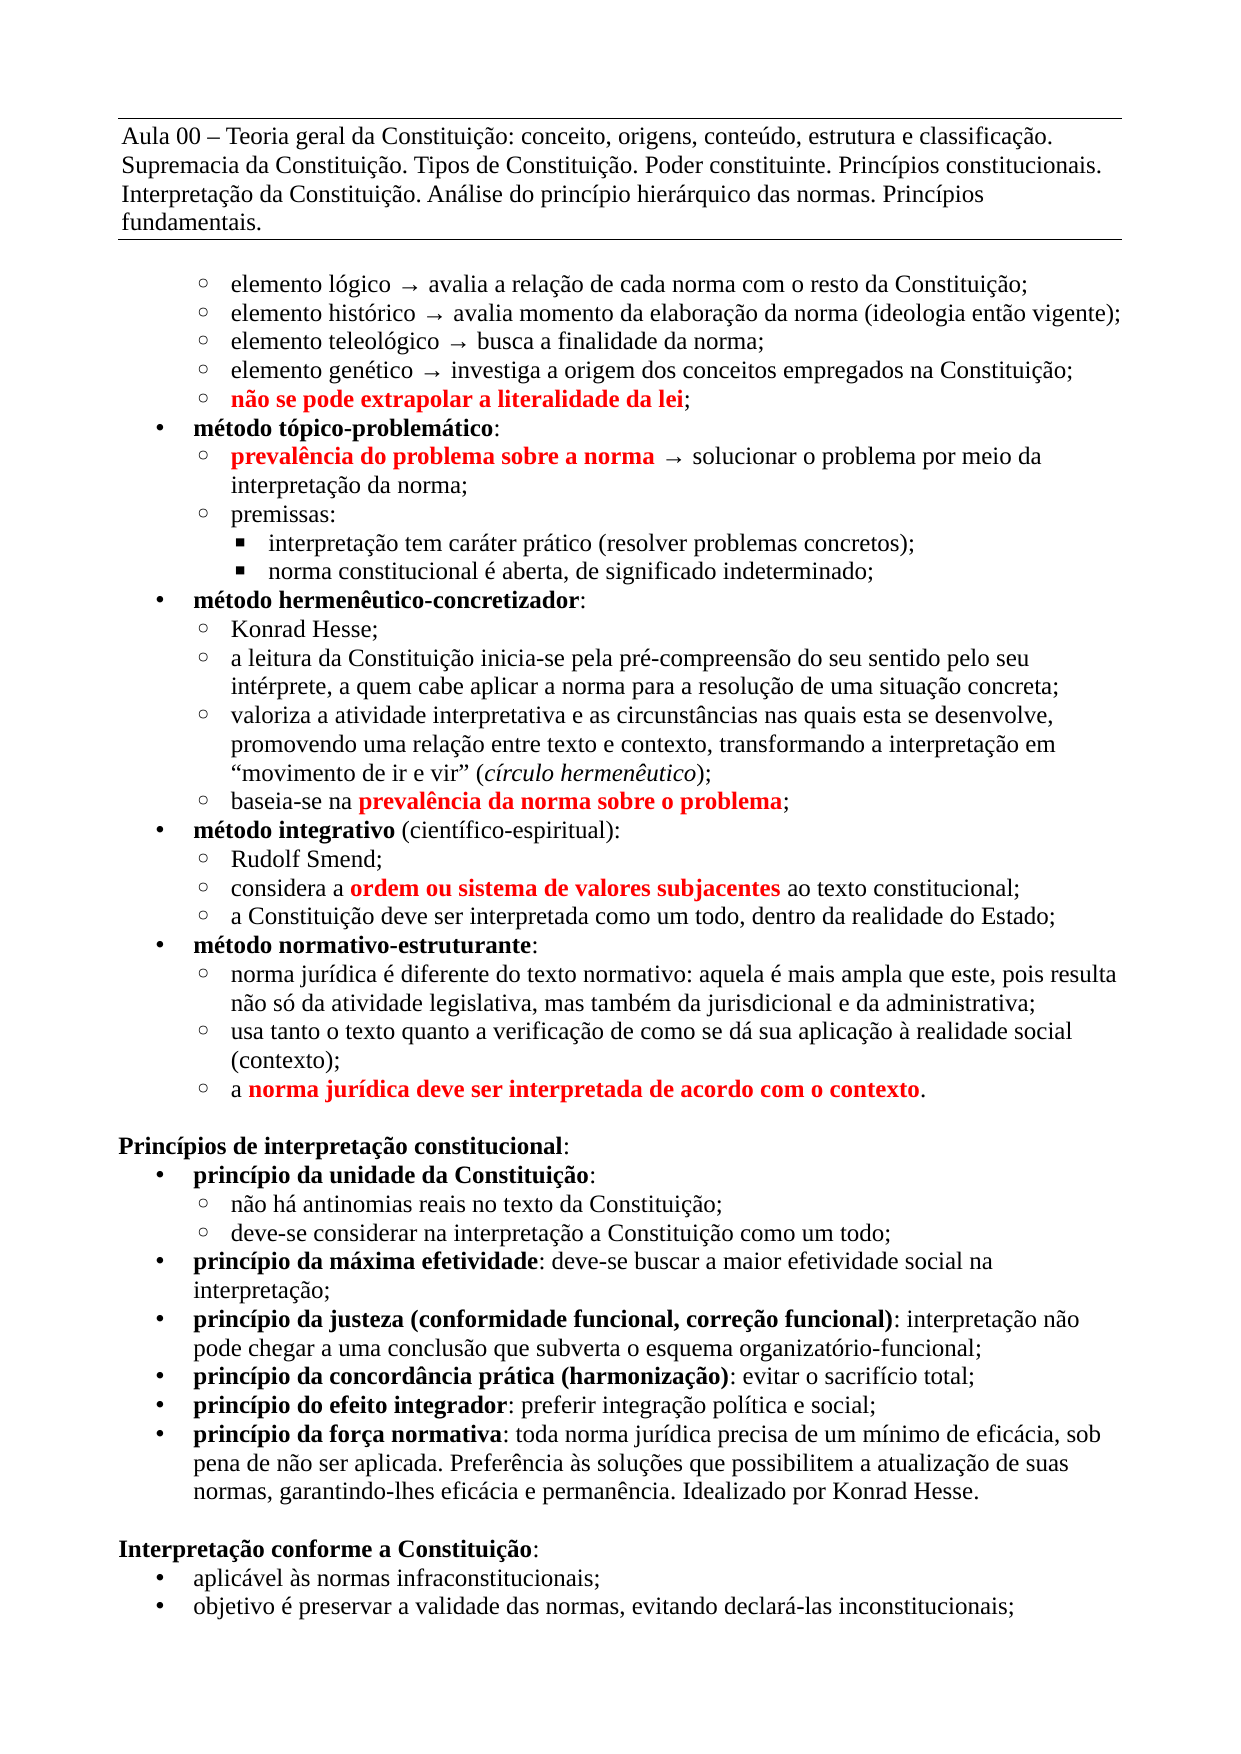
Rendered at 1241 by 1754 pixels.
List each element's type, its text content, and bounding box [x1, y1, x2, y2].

list não se pode extrapolar a literalidade da lei; [193, 384, 1122, 413]
list premissas: [193, 499, 1122, 528]
list norma constitucional é aberta, de significado indeterminado; [231, 556, 1122, 585]
list método normativo-estruturante: [156, 930, 1122, 959]
list não há antinomias reais no texto da Constituição; [193, 1189, 1122, 1218]
list método tópico-problemático: [156, 413, 1122, 441]
list valoriza a atividade interpretativa e as circunstâncias nas quais esta se desenvolve, promovendo uma relação entre texto e contexto, transformando a interpretação em “movimento de ir e vir” (círculo hermenêutico); [193, 700, 1122, 786]
list princípio da força normativa: toda norma jurídica precisa de um mínimo de eficácia, sob pena de não ser aplicada. Preferência às soluções que possibilitem a atualização de suas normas, garantindo-lhes eficácia e permanência. Idealizado por Konrad Hesse. [156, 1419, 1122, 1505]
list a Constituição deve ser interpretada como um todo, dentro da realidade do Estado; [193, 901, 1122, 930]
list elemento lógico → avalia a relação de cada norma com o resto da Constituição; [193, 269, 1122, 298]
list elemento teleológico → busca a finalidade da norma; [193, 326, 1122, 355]
list método hermenêutico-concretizador: [156, 585, 1122, 614]
list princípio do efeito integrador: preferir integração política e social; [156, 1390, 1122, 1419]
list prevalência do problema sobre a norma → solucionar o problema por meio da interpretação da norma; [193, 441, 1122, 499]
list princípio da concordância prática (harmonização): evitar o sacrifício total; [156, 1361, 1122, 1390]
list deve-se considerar na interpretação a Constituição como um todo; [193, 1218, 1122, 1246]
list norma jurídica é diferente do texto normativo: aquela é mais ampla que este, pois resulta não só da atividade legislativa, mas também da jurisdicional e da administrativa; [193, 959, 1122, 1016]
list aplicável às normas infraconstitucionais; [156, 1563, 1122, 1591]
list método integrativo (científico-espiritual): [156, 815, 1122, 844]
list princípio da máxima efetividade: deve-se buscar a maior efetividade social na interpretação; [156, 1246, 1122, 1304]
list Rudolf Smend; [193, 844, 1122, 873]
list a norma jurídica deve ser interpretada de acordo com o contexto. [193, 1074, 1122, 1103]
text Interpretação conforme a Constituição: [118, 1534, 1122, 1563]
list considera a ordem ou sistema de valores subjacentes ao texto constitucional; [193, 873, 1122, 901]
list elemento histórico → avalia momento da elaboração da norma (ideologia então vigente); [193, 298, 1122, 326]
list usa tanto o texto quanto a verificação de como se dá sua aplicação à realidade social (contexto); [193, 1016, 1122, 1074]
list a leitura da Constituição inicia-se pela pré-compreensão do seu sentido pelo seu intérprete, a quem cabe aplicar a norma para a resolução de uma situação concreta; [193, 643, 1122, 700]
list princípio da justeza (conformidade funcional, correção funcional): interpretação não pode chegar a uma conclusão que subverta o esquema organizatório-funcional; [156, 1304, 1122, 1361]
list interpretação tem caráter prático (resolver problemas concretos); [231, 528, 1122, 556]
list baseia-se na prevalência da norma sobre o problema; [193, 786, 1122, 815]
list objetivo é preservar a validade das normas, evitando declará-las inconstitucionais; [156, 1591, 1122, 1620]
list elemento genético → investiga a origem dos conceitos empregados na Constituição; [193, 355, 1122, 384]
list Konrad Hesse; [193, 614, 1122, 643]
text Princípios de interpretação constitucional: [118, 1131, 1122, 1160]
list princípio da unidade da Constituição: [156, 1160, 1122, 1189]
